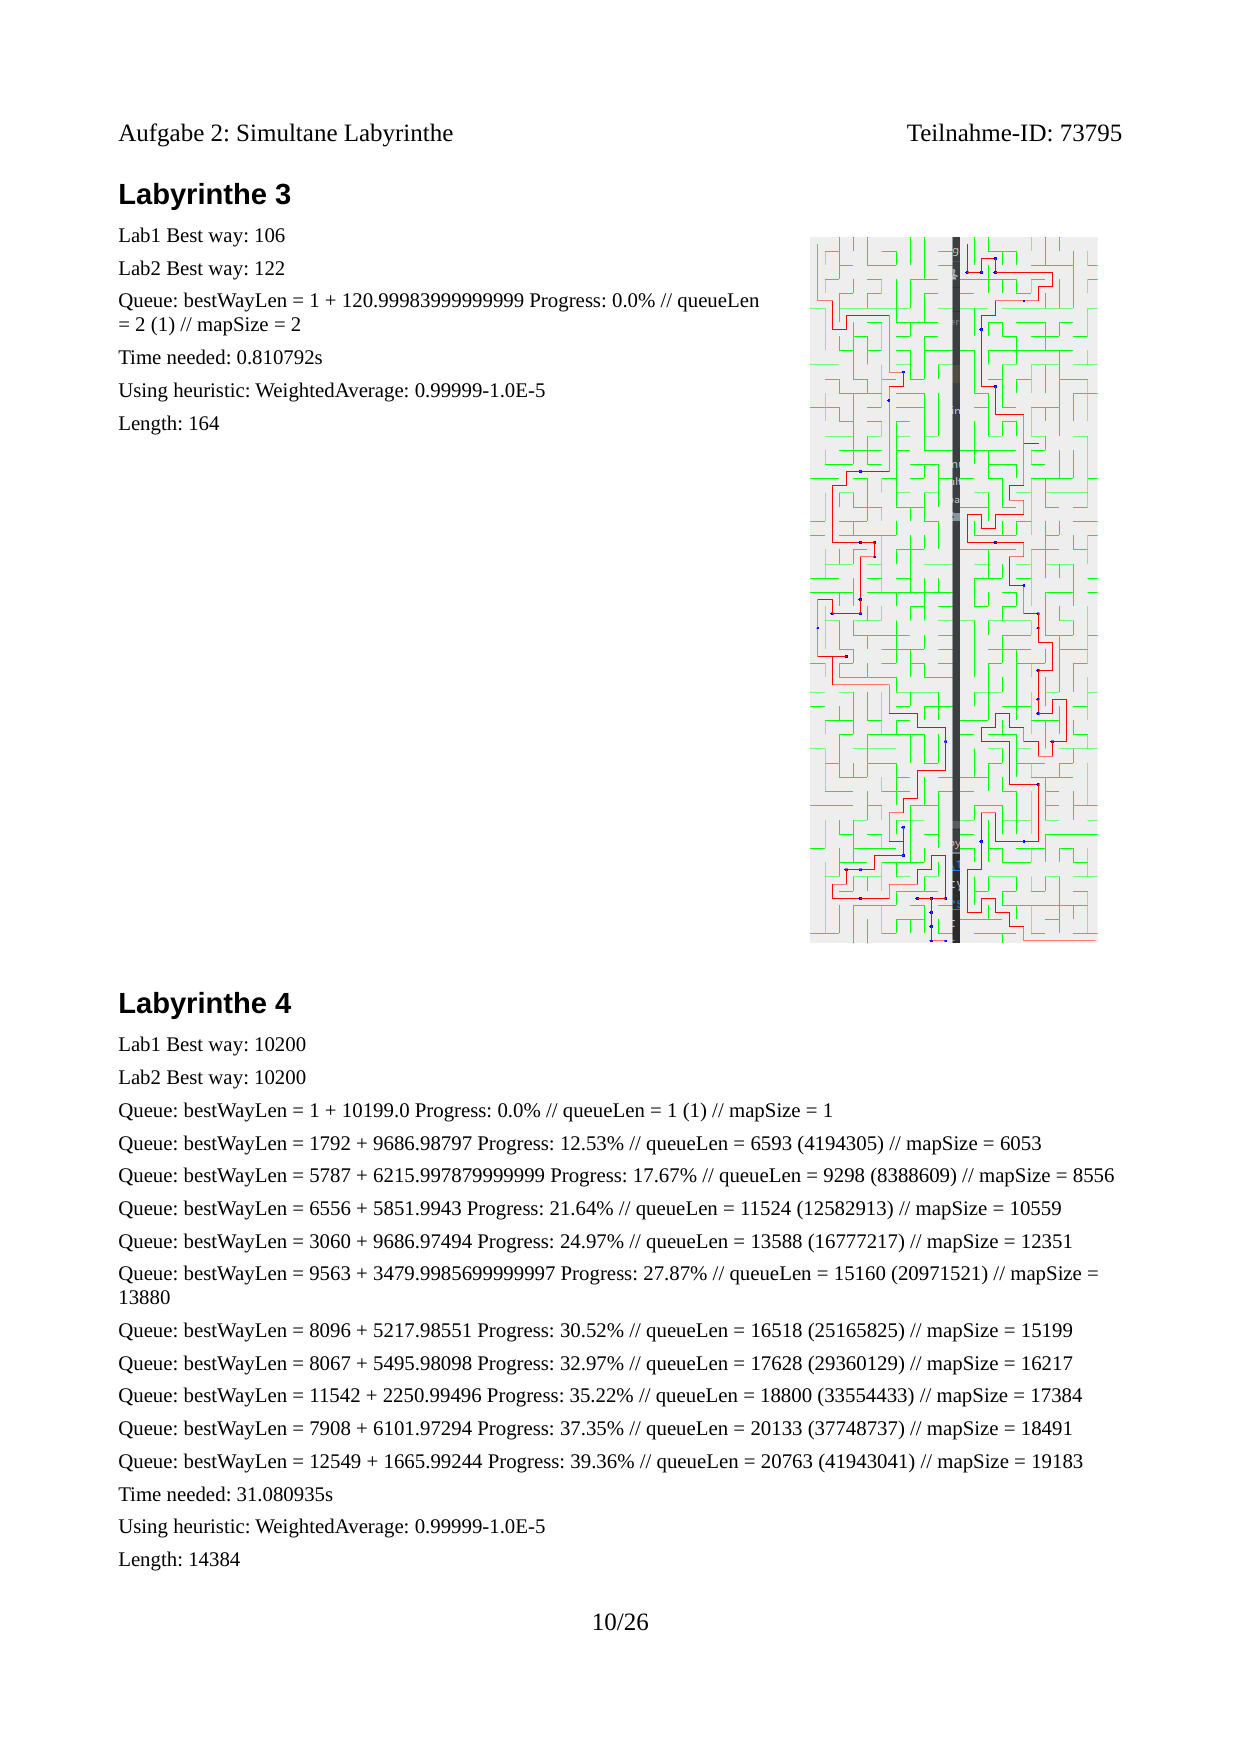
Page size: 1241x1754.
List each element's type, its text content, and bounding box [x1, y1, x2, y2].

text Lab1 Best way: 10200 [118, 1032, 1122, 1056]
text Queue: bestWayLen = 1792 + 9686.98797 Progress: 12.53% // queueLen = 6593 (4194305) // mapSize = 6053 [118, 1130, 1122, 1154]
text Queue: bestWayLen = 8096 + 5217.98551 Progress: 30.52% // queueLen = 16518 (25165825) // mapSize = 15199 [118, 1318, 1122, 1342]
table_header Lab1 Best way: 106 Lab2 Best way: 122 Queue: bestWayLen = 1 + 120.99983999999999 Progress: 0.0% // queueLen = 2 (1) // mapSize = 2 Time needed: 0.810792s Using heuristic: WeightedAverage: 0.99999-1.0E-5 Length: 164 [118, 223, 773, 972]
text Queue: bestWayLen = 5787 + 6215.997879999999 Progress: 17.67% // queueLen = 9298 (8388609) // mapSize = 8556 [118, 1163, 1122, 1187]
text Queue: bestWayLen = 9563 + 3479.9985699999997 Progress: 27.87% // queueLen = 15160 (20971521) // mapSize = 13880 [118, 1261, 1122, 1309]
subtitle Labyrinthe 4 [118, 986, 1122, 1020]
text Queue: bestWayLen = 3060 + 9686.97494 Progress: 24.97% // queueLen = 13588 (16777217) // mapSize = 12351 [118, 1228, 1122, 1253]
text Lab2 Best way: 10200 [118, 1065, 1122, 1089]
text Queue: bestWayLen = 1 + 10199.0 Progress: 0.0% // queueLen = 1 (1) // mapSize = 1 [118, 1098, 1122, 1122]
subtitle Labyrinthe 3 [118, 177, 1122, 210]
text Queue: bestWayLen = 7908 + 6101.97294 Progress: 37.35% // queueLen = 20133 (37748737) // mapSize = 18491 [118, 1416, 1122, 1440]
text Time needed: 31.080935s [118, 1482, 1122, 1506]
picture [810, 237, 1098, 943]
text Length: 14384 [118, 1547, 1122, 1571]
table_header [773, 223, 1122, 972]
text Using heuristic: WeightedAverage: 0.99999-1.0E-5 [118, 1514, 1122, 1538]
text Queue: bestWayLen = 6556 + 5851.9943 Progress: 21.64% // queueLen = 11524 (12582913) // mapSize = 10559 [118, 1196, 1122, 1220]
text Queue: bestWayLen = 12549 + 1665.99244 Progress: 39.36% // queueLen = 20763 (41943041) // mapSize = 19183 [118, 1449, 1122, 1473]
text Queue: bestWayLen = 8067 + 5495.98098 Progress: 32.97% // queueLen = 17628 (29360129) // mapSize = 16217 [118, 1351, 1122, 1375]
text Queue: bestWayLen = 11542 + 2250.99496 Progress: 35.22% // queueLen = 18800 (33554433) // mapSize = 17384 [118, 1383, 1122, 1407]
